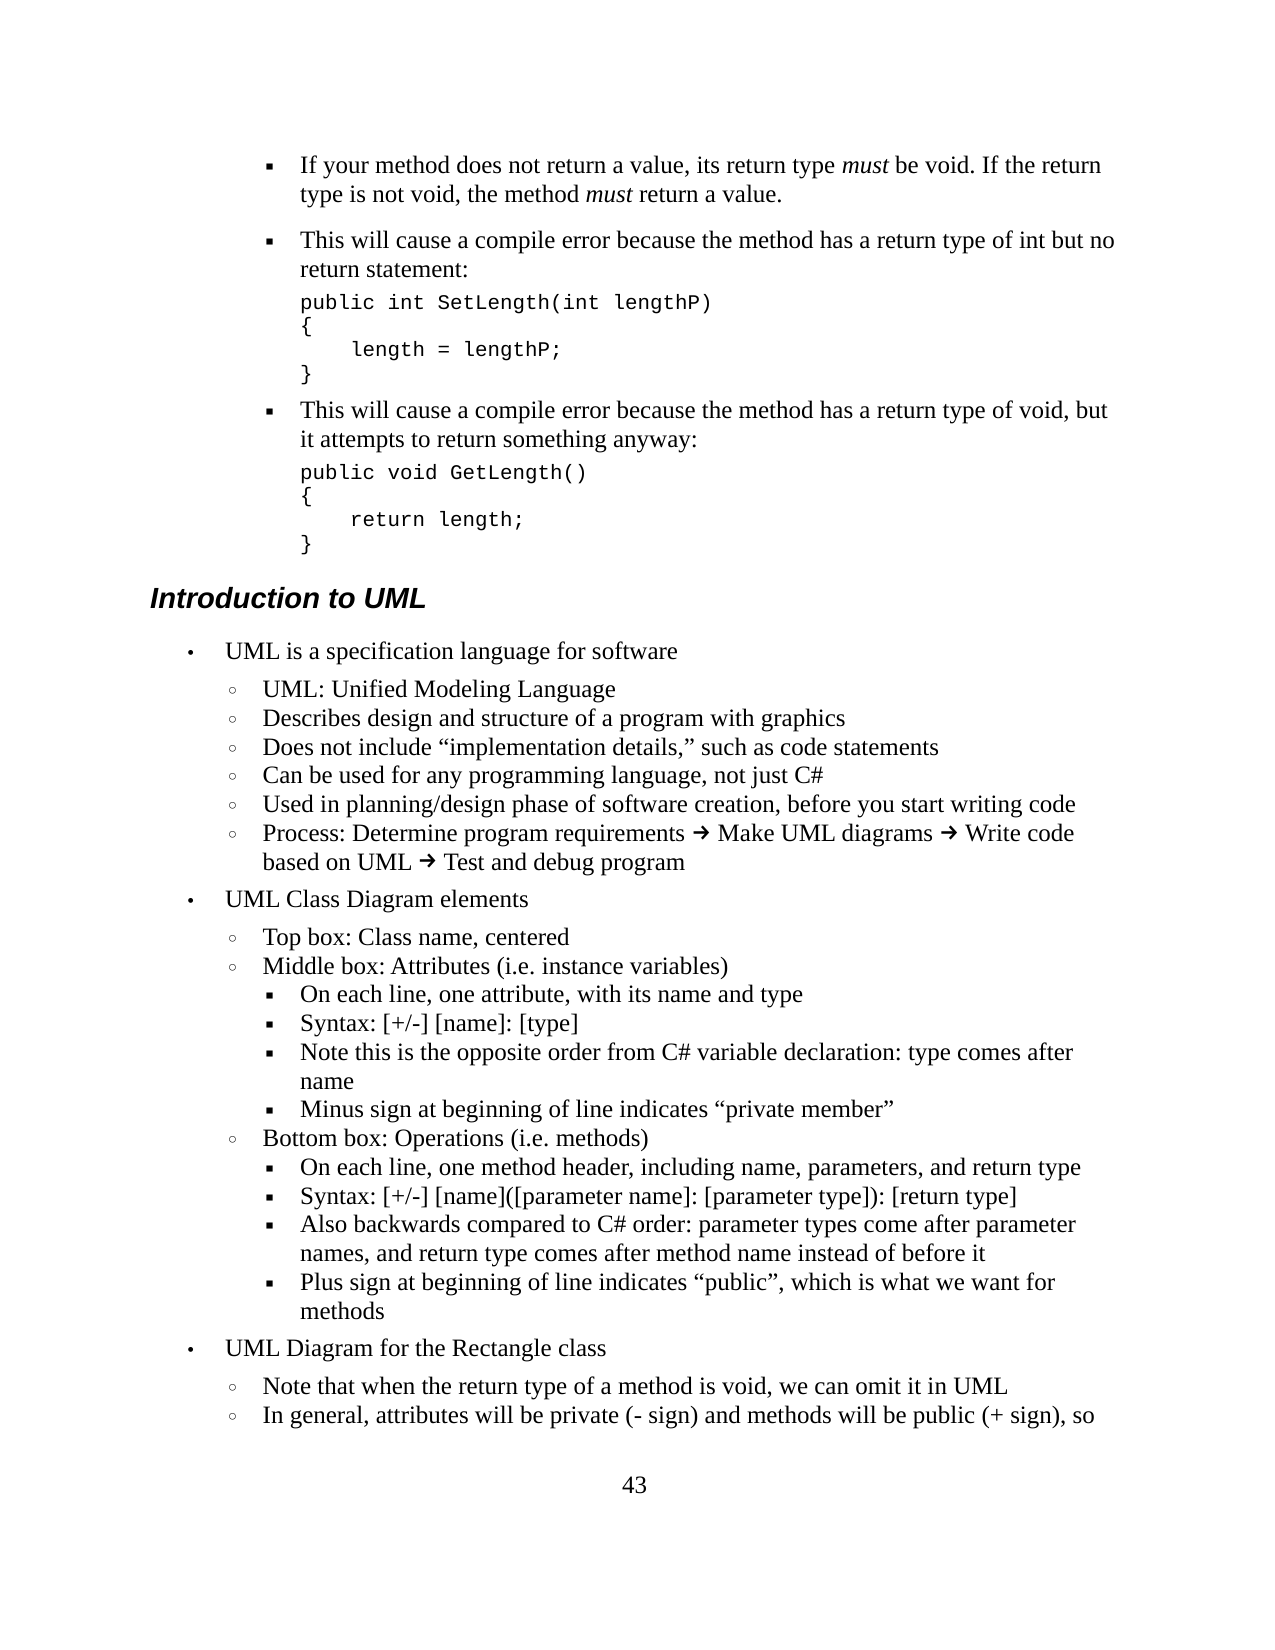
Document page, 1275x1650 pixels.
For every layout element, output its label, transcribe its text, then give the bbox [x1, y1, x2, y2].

list In general, attributes will be private (- sign) and methods will be public (+ sign), so [225, 1400, 1125, 1429]
list public int SetLength(int lengthP) [262, 292, 1125, 316]
list On each line, one method header, including name, parameters, and return type [262, 1152, 1125, 1181]
list This will cause a compile error because the method has a return type of void, but it attempts to return something anyway: [262, 395, 1125, 453]
list Plus sign at beginning of line indicates “public”, which is what we want for methods [262, 1267, 1125, 1324]
list UML Class Diagram elements [187, 884, 1125, 913]
list Also backwards compared to C# order: parameter types come after parameter names, and return type comes after method name instead of before it [262, 1209, 1125, 1267]
list Syntax: [+/-] [name]: [type] [262, 1008, 1125, 1037]
list length = lengthP; [262, 339, 1125, 363]
list Bottom box: Operations (i.e. methods) [225, 1123, 1125, 1152]
list UML Diagram for the Rectangle class [187, 1333, 1125, 1362]
list If your method does not return a value, its return type must be void. If the return type is not void, the method must return a value. [262, 150, 1125, 207]
list On each line, one attribute, with its name and type [262, 979, 1125, 1008]
list UML: Unified Modeling Language [225, 674, 1125, 703]
list Note this is the opposite order from C# variable declaration: type comes after name [262, 1037, 1125, 1094]
list This will cause a compile error because the method has a return type of int but no return statement: [262, 225, 1125, 283]
list { [262, 316, 1125, 339]
list return length; [262, 509, 1125, 533]
list Middle box: Attributes (i.e. instance variables) [225, 951, 1125, 979]
list { [262, 486, 1125, 509]
list UML is a specification language for software [187, 636, 1125, 665]
list public void GetLength() [262, 462, 1125, 486]
list Syntax: [+/-] [name]([parameter name]: [parameter type]): [return type] [262, 1181, 1125, 1209]
list Can be used for any programming language, not just C# [225, 760, 1125, 789]
list Minus sign at beginning of line indicates “private member” [262, 1094, 1125, 1123]
list Process: Determine program requirements Make UML diagrams Write code based on UML Test and debug program [225, 818, 1125, 875]
subtitle Introduction to UML [150, 581, 1125, 615]
list Note that when the return type of a method is void, we can omit it in UML [225, 1371, 1125, 1400]
list } [262, 363, 1125, 386]
list } [262, 533, 1125, 556]
list Used in planning/design phase of software creation, before you start writing code [225, 789, 1125, 818]
list Top box: Class name, centered [225, 922, 1125, 951]
list Describes design and structure of a program with graphics [225, 703, 1125, 732]
list Does not include “implementation details,” such as code statements [225, 732, 1125, 760]
